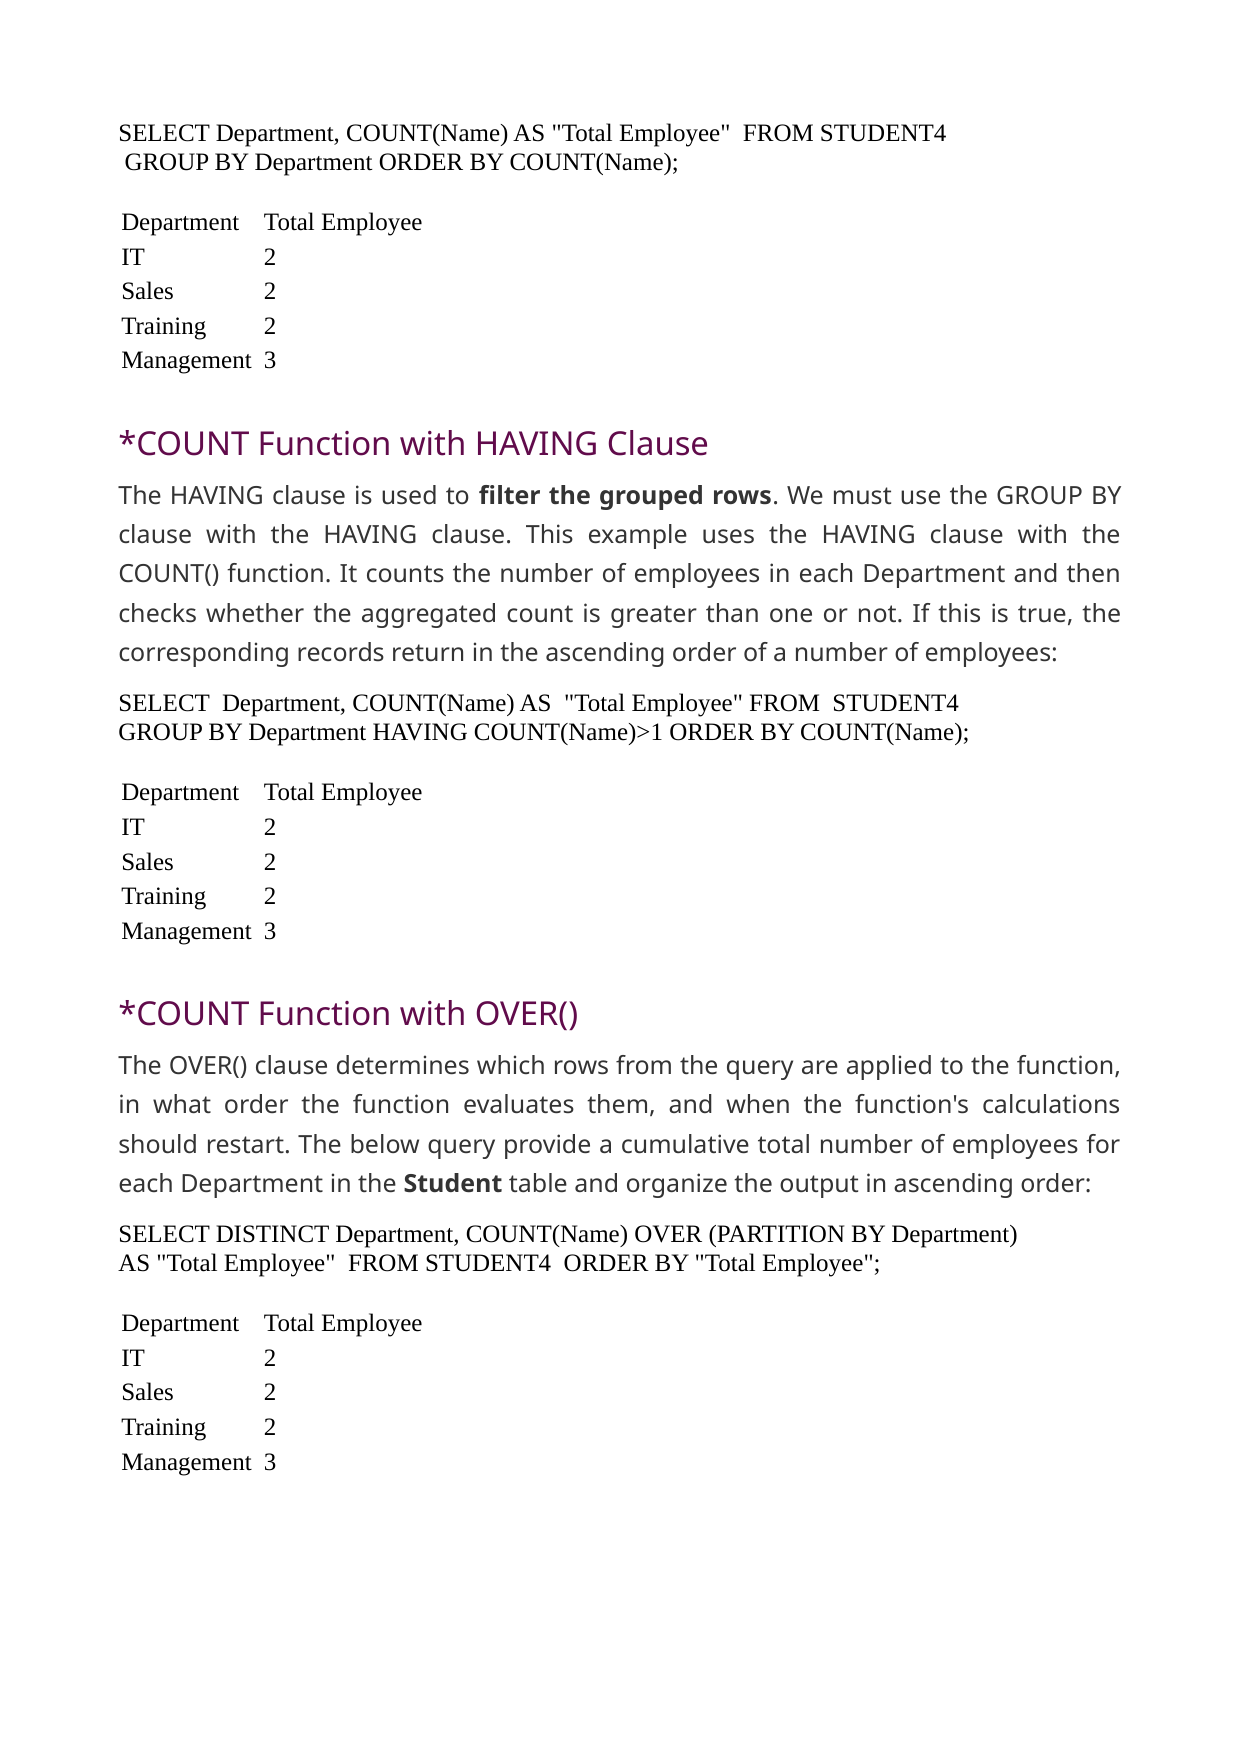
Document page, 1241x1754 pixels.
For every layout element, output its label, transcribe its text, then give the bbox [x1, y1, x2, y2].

table_header Total Employee [261, 775, 437, 809]
table_cell Sales [118, 844, 261, 878]
text The OVER() clause determines which rows from the query are applied to the function, in what order the function evaluates them, and when the function's calculations should restart. The below query provide a cumulative total number of employees for each Department in the Student table and organize the output in ascending order: [118, 1048, 1122, 1199]
table_cell 3 [261, 1444, 437, 1478]
text GROUP BY Department ORDER BY COUNT(Name); [118, 147, 1122, 176]
table_cell Training [118, 1409, 261, 1444]
table_header Total Employee [261, 1305, 437, 1340]
table_cell 2 [261, 308, 437, 343]
text GROUP BY Department HAVING COUNT(Name)>1 ORDER BY COUNT(Name); [118, 717, 1122, 746]
table_cell 2 [261, 1375, 437, 1409]
table_cell 2 [261, 1340, 437, 1374]
table_cell 2 [261, 1409, 437, 1444]
text SELECT Department, COUNT(Name) AS "Total Employee" FROM STUDENT4 [118, 118, 1122, 147]
table_cell 2 [261, 809, 437, 844]
table_cell 3 [261, 343, 437, 377]
text AS "Total Employee" FROM STUDENT4 ORDER BY "Total Employee"; [118, 1248, 1122, 1277]
subtitle *COUNT Function with OVER() [118, 991, 1122, 1035]
text The HAVING clause is used to filter the grouped rows. We must use the GROUP BY clause with the HAVING clause. This example uses the HAVING clause with the COUNT() function. It counts the number of employees in each Department and then checks whether the aggregated count is greater than one or not. If this is true, the corresponding records return in the ascending order of a number of employees: [118, 478, 1122, 668]
table_cell IT [118, 239, 261, 273]
table_cell 2 [261, 274, 437, 308]
table_header Total Employee [261, 204, 437, 239]
table_cell Training [118, 308, 261, 343]
table_cell 2 [261, 878, 437, 913]
table_cell Sales [118, 1375, 261, 1409]
table_header Department [118, 1305, 261, 1340]
table_cell Management [118, 913, 261, 947]
table_cell Management [118, 1444, 261, 1478]
text SELECT Department, COUNT(Name) AS "Total Employee" FROM STUDENT4 [118, 688, 1122, 717]
table_header Department [118, 775, 261, 809]
table_cell IT [118, 809, 261, 844]
table_cell Sales [118, 274, 261, 308]
table_cell Management [118, 343, 261, 377]
table_cell 3 [261, 913, 437, 947]
subtitle *COUNT Function with HAVING Clause [118, 421, 1122, 465]
table_header Department [118, 204, 261, 239]
table_cell 2 [261, 844, 437, 878]
table_cell Training [118, 878, 261, 913]
text SELECT DISTINCT Department, COUNT(Name) OVER (PARTITION BY Department) [118, 1219, 1122, 1248]
table_cell 2 [261, 239, 437, 273]
table_cell IT [118, 1340, 261, 1374]
